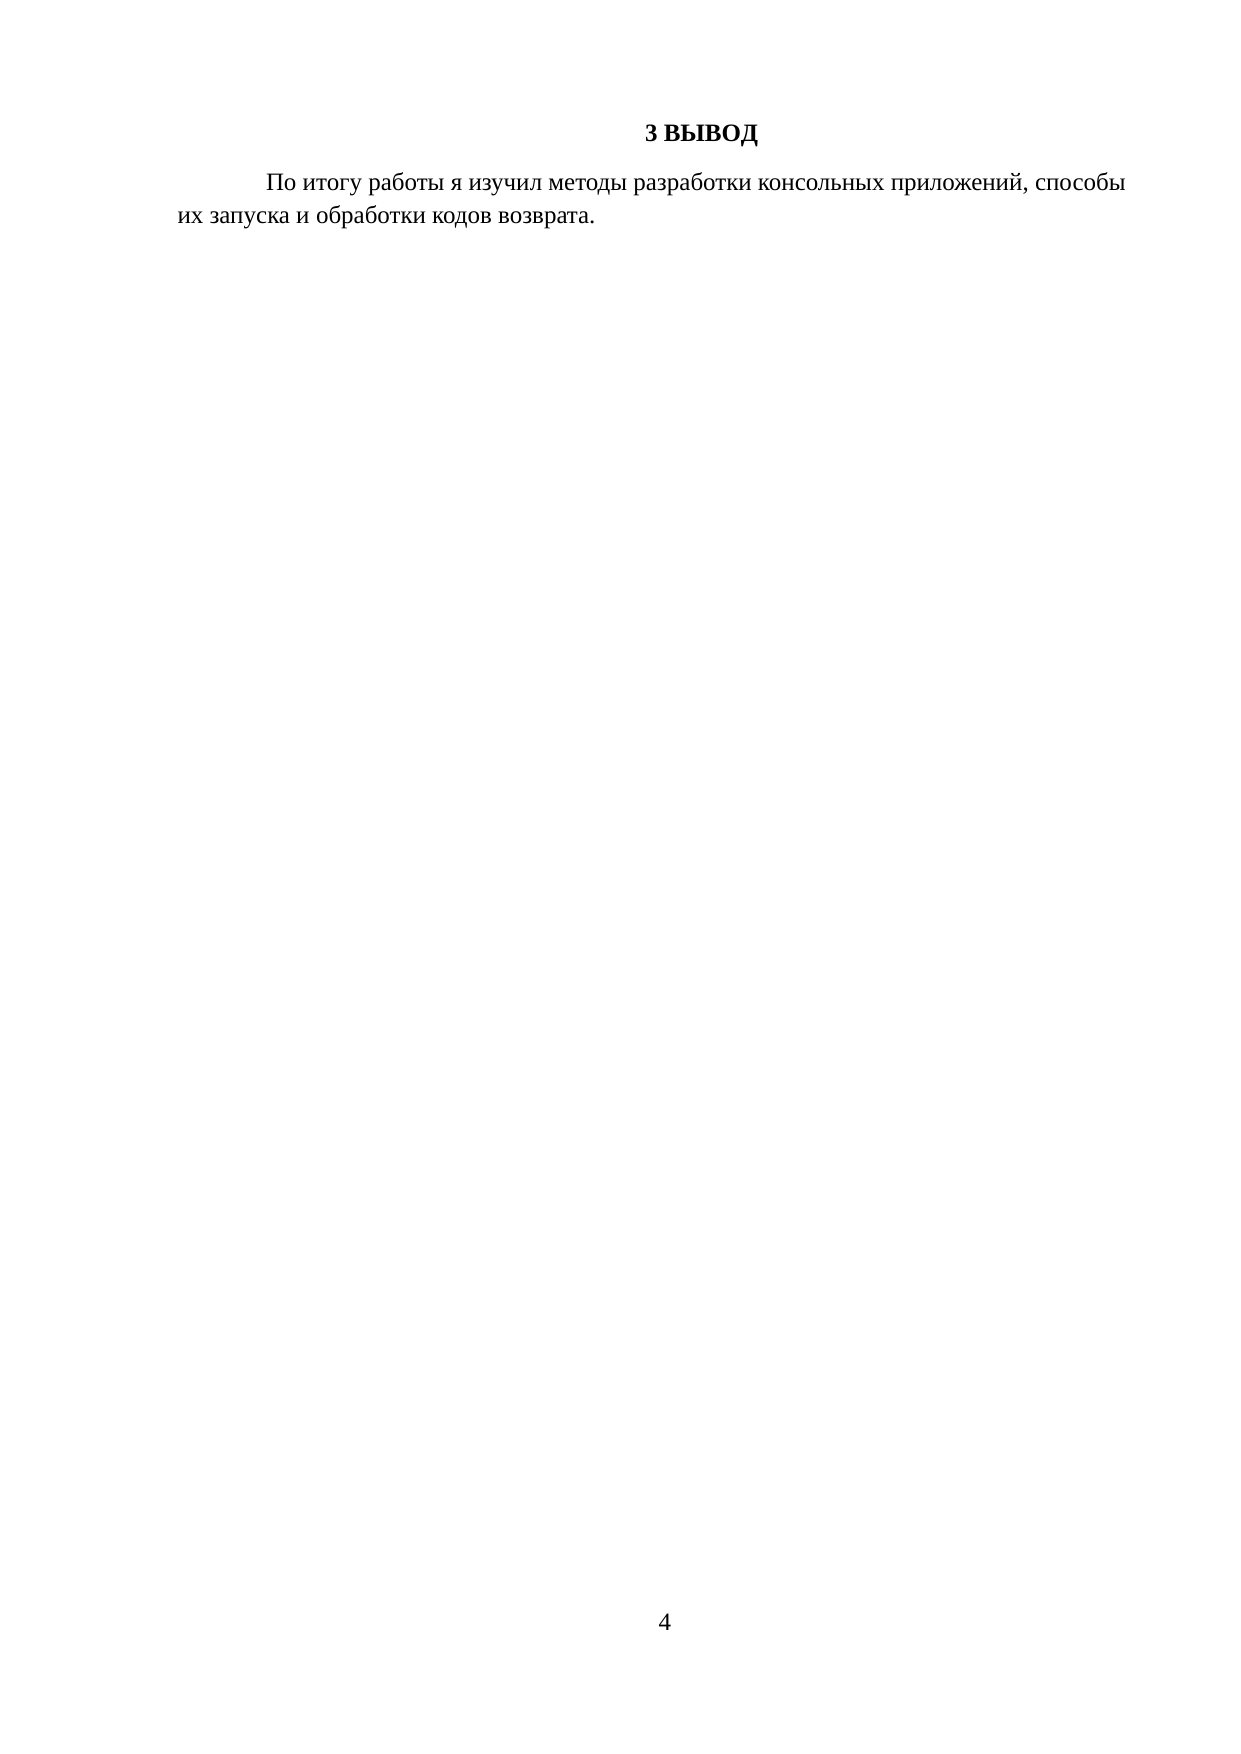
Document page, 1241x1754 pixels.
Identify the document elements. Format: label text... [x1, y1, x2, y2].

text По итогу работы я изучил методы разработки консольных приложений, способы их запуска и обработки кодов возврата. [177, 167, 1152, 229]
subtitle 3 ВЫВОД [177, 118, 1152, 147]
